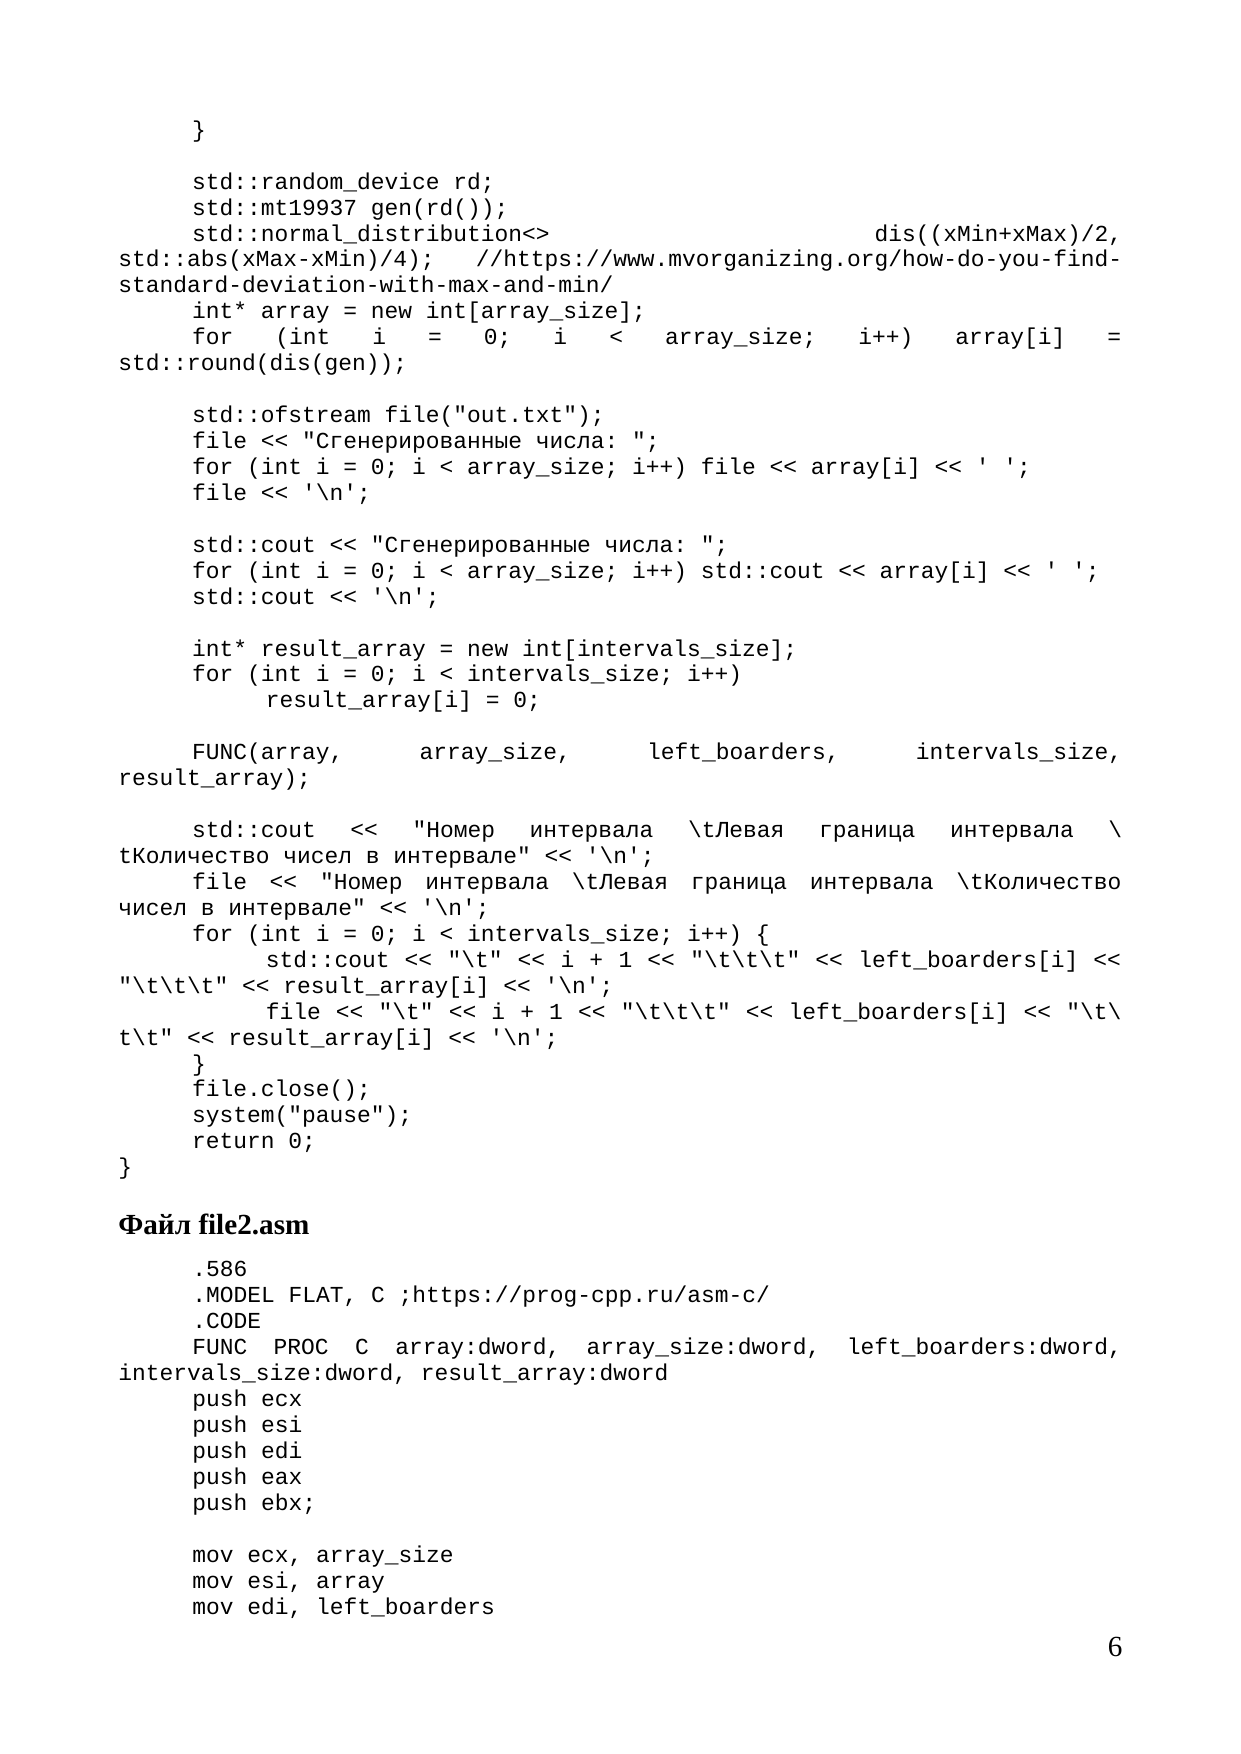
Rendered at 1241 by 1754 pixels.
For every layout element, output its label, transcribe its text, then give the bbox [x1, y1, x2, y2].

text push esi [118, 1413, 1122, 1439]
text std::random_device rd; [118, 170, 1122, 196]
text push eax [118, 1465, 1122, 1491]
text push ecx [118, 1387, 1122, 1413]
text file << "Сгенерированные числа: "; [118, 429, 1122, 455]
text mov ecx, array_size [118, 1543, 1122, 1569]
text file << '\n'; [118, 481, 1122, 507]
text for (int i = 0; i < array_size; i++) array[i] = std::round(dis(gen)); [118, 326, 1122, 377]
text for (int i = 0; i < intervals_size; i++) { [118, 922, 1122, 948]
text } [118, 118, 1122, 144]
text file << "\t" << i + 1 << "\t\t\t" << left_boarders[i] << "\t\t\t" << result_array[i] << '\n'; [118, 1000, 1122, 1052]
text for (int i = 0; i < array_size; i++) file << array[i] << ' '; [118, 455, 1122, 481]
text FUNC PROC C array:dword, array_size:dword, left_boarders:dword, intervals_size:dword, result_array:dword [118, 1336, 1122, 1387]
text mov edi, left_boarders [118, 1595, 1122, 1621]
text int* result_array = new int[intervals_size]; [118, 637, 1122, 663]
text std::cout << "\t" << i + 1 << "\t\t\t" << left_boarders[i] << "\t\t\t" << result_array[i] << '\n'; [118, 948, 1122, 1000]
text std::ofstream file("out.txt"); [118, 403, 1122, 429]
text .CODE [118, 1310, 1122, 1336]
text FUNC(array, array_size, left_boarders, intervals_size, result_array); [118, 741, 1122, 792]
text std::cout << "Сгенерированные числа: "; [118, 533, 1122, 559]
text push ebx; [118, 1491, 1122, 1517]
text std::cout << "Номер интервала \tЛевая граница интервала \tКоличество чисел в интервале" << '\n'; [118, 818, 1122, 870]
text .586 [118, 1258, 1122, 1284]
text } [118, 1052, 1122, 1078]
text system("pause"); [118, 1104, 1122, 1130]
text std::cout << '\n'; [118, 585, 1122, 611]
text file.close(); [118, 1078, 1122, 1104]
text push edi [118, 1439, 1122, 1465]
text file << "Номер интервала \tЛевая граница интервала \tКоличество чисел в интервале" << '\n'; [118, 870, 1122, 922]
text Файл file2.asm [118, 1207, 1122, 1241]
text std::normal_distribution<> dis((xMin+xMax)/2, std::abs(xMax-xMin)/4); //https://www.mvorganizing.org/how-do-you-find-standard-deviation-with-max-and-min/ [118, 222, 1122, 300]
text .MODEL FLAT, C ;https://prog-cpp.ru/asm-c/ [118, 1284, 1122, 1310]
text int* array = new int[array_size]; [118, 300, 1122, 326]
text for (int i = 0; i < intervals_size; i++) [118, 663, 1122, 689]
text } [118, 1156, 1122, 1182]
text std::mt19937 gen(rd()); [118, 196, 1122, 222]
text return 0; [118, 1130, 1122, 1156]
text for (int i = 0; i < array_size; i++) std::cout << array[i] << ' '; [118, 559, 1122, 585]
text mov esi, array [118, 1569, 1122, 1595]
text result_array[i] = 0; [118, 689, 1122, 715]
